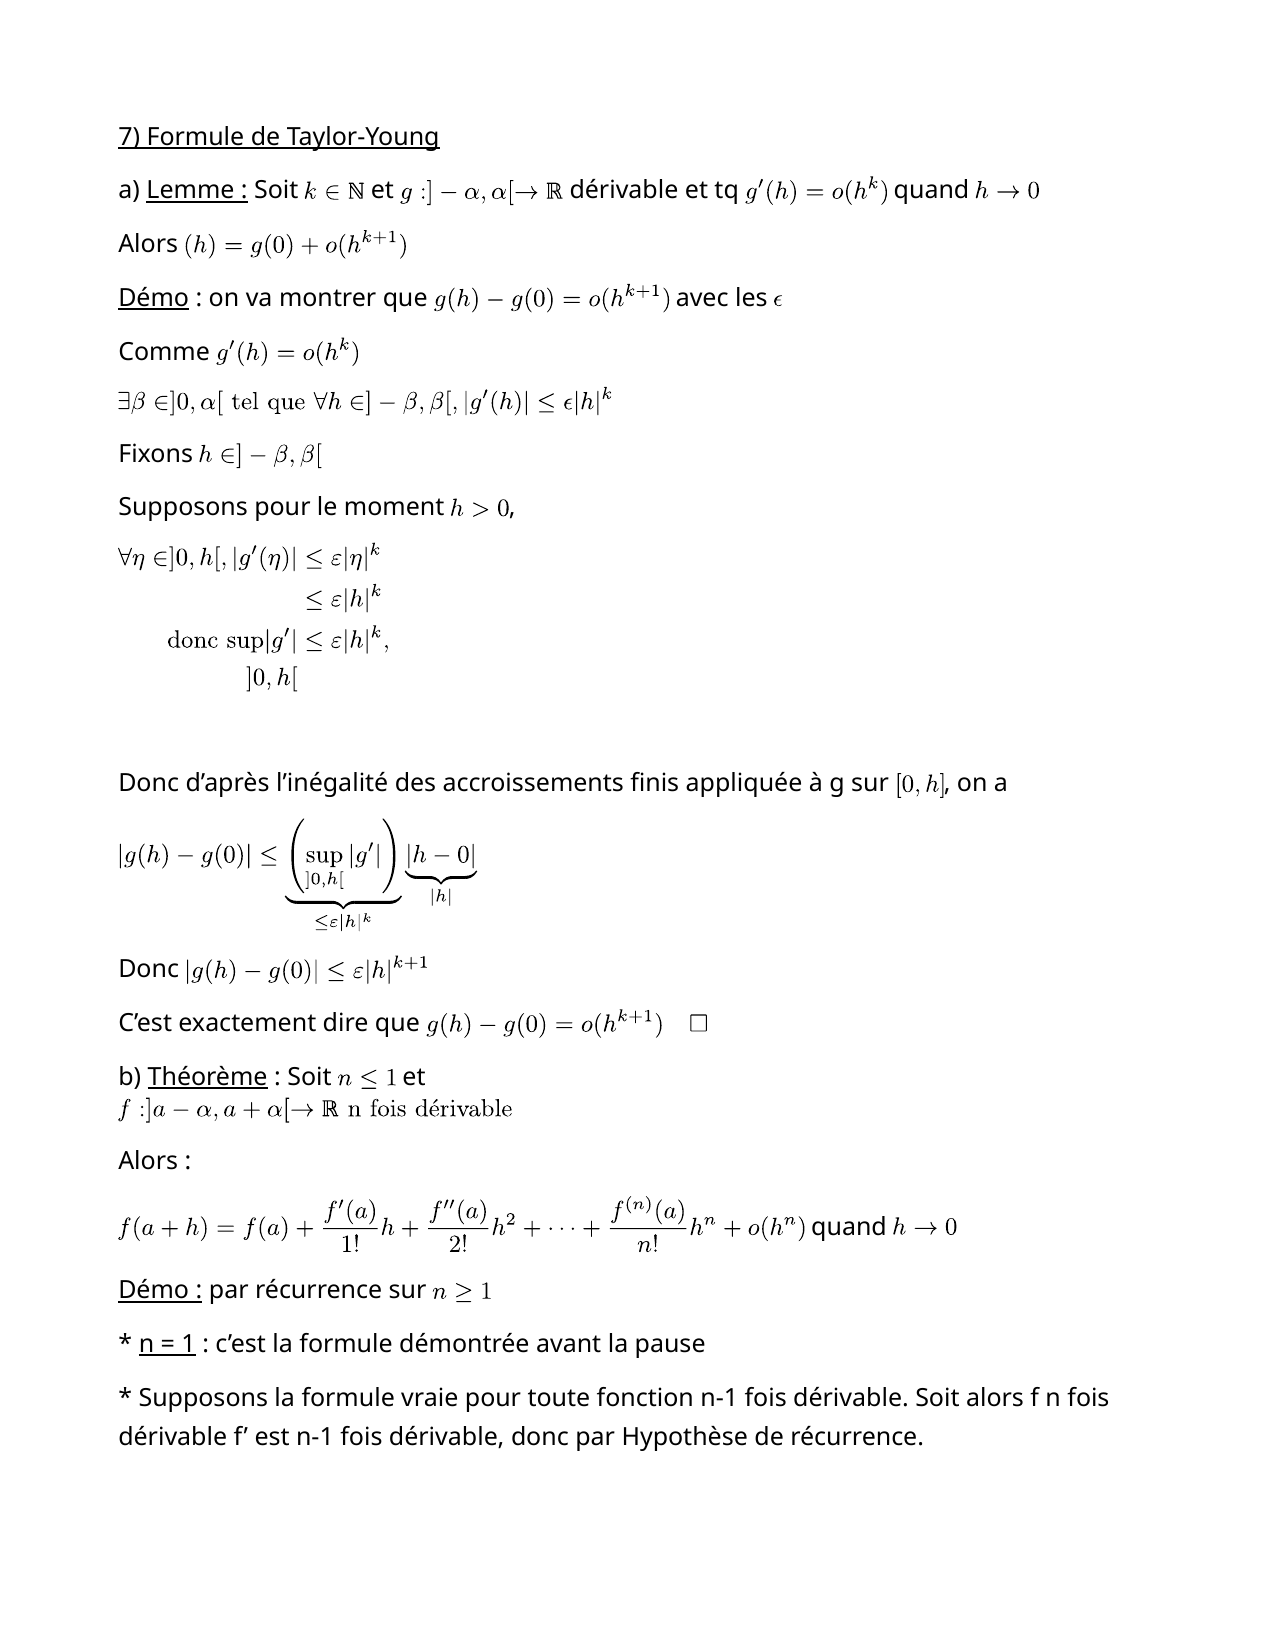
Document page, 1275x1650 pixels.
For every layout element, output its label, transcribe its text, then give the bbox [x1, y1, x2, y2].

text Donc d’après l’inégalité des accroissements finis appliquée à g sur , on a [118, 765, 1157, 799]
text * Supposons la formule vraie pour toute fonction n-1 fois dérivable. Soit alors f n fois dérivable f’ est n-1 fois dérivable, donc par Hypothèse de récurrence. [118, 1379, 1157, 1453]
text Supposons pour le moment , [118, 489, 1157, 523]
text a) Lemme : Soit et dérivable et tq quand [118, 172, 1157, 206]
text quand [648, 1196, 1157, 1252]
text * n = 1 : c’est la formule démontrée avant la pause [118, 1326, 1157, 1360]
text Démo : par récurrence sur [118, 1272, 1157, 1306]
text Fixons [118, 435, 1157, 469]
text Démo : on va montrer que avec les [118, 279, 1157, 313]
text Comme [118, 333, 1157, 367]
text Alors : [118, 1142, 1157, 1176]
text b) Théorème : Soit et [118, 1058, 1157, 1123]
text 7) Formule de Taylor-Young [118, 118, 1157, 152]
text Alors [118, 226, 1157, 260]
text Donc [118, 951, 1157, 985]
text C’est exactement dire que [118, 1005, 1157, 1039]
